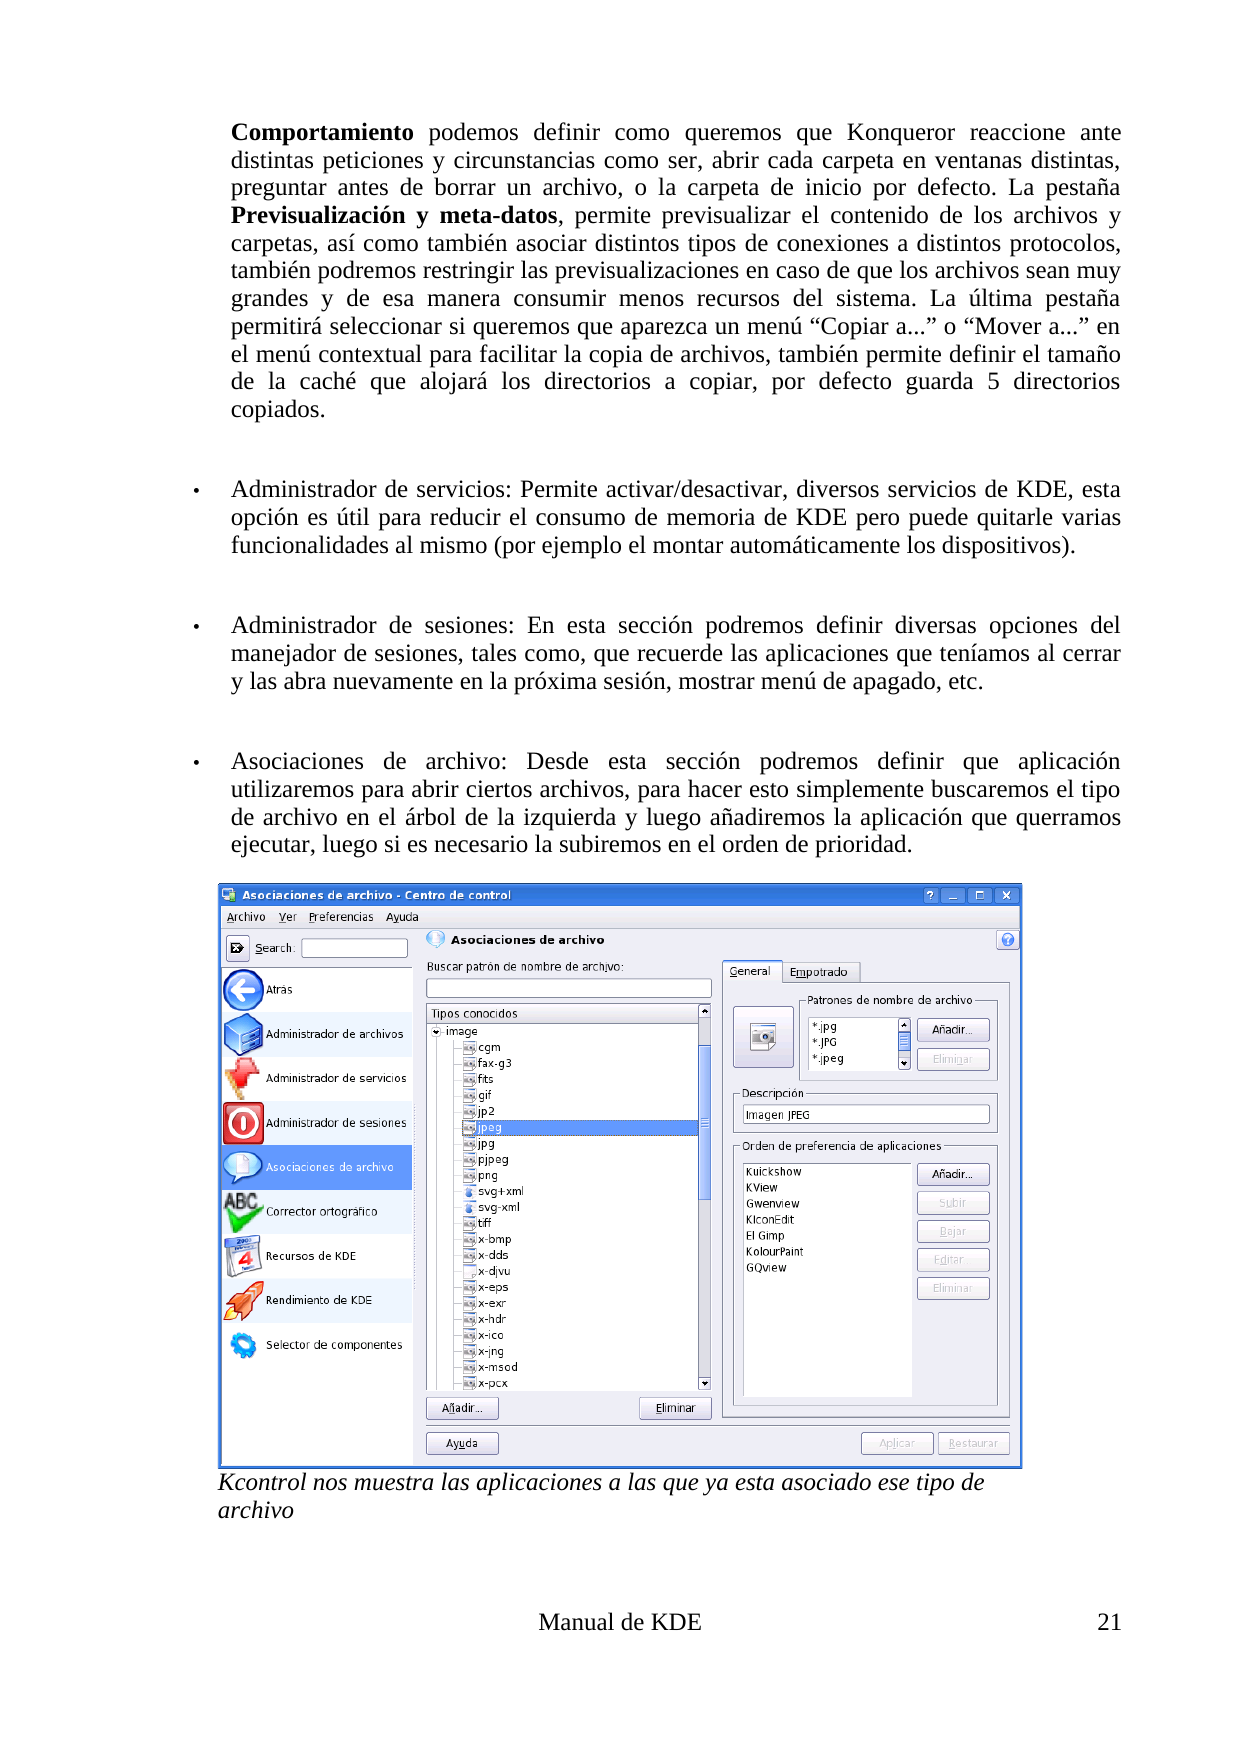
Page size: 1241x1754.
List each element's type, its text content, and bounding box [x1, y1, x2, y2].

picture [217, 883, 1023, 1469]
list Administrador de sesiones: En esta sección podremos definir diversas opciones del manejador de sesiones, tales como, que recuerde las aplicaciones que teníamos al cerrar y las abra nuevamente en la próxima sesión, mostrar menú de apagado, etc. [193, 611, 1122, 694]
list Comportamiento podemos definir como queremos que Konqueror reaccione ante distintas peticiones y circunstancias como ser, abrir cada carpeta en ventanas distintas, preguntar antes de borrar un archivo, o la carpeta de inicio por defecto. La pestaña Previsualización y meta-datos, permite previsualizar el contenido de los archivos y carpetas, así como también asociar distintos tipos de conexiones a distintos protocolos, también podremos restringir las previsualizaciones en caso de que los archivos sean muy grandes y de esa manera consumir menos recursos del sistema. La última pestaña permitirá seleccionar si queremos que aparezca un menú “Copiar a...” o “Mover a...” en el menú contextual para facilitar la copia de archivos, también permite definir el tamaño de la caché que alojará los directorios a copiar, por defecto guarda 5 directorios copiados. [193, 118, 1122, 423]
list Asociaciones de archivo: Desde esta sección podremos definir que aplicación utilizaremos para abrir ciertos archivos, para hacer esto simplemente buscaremos el tipo de archivo en el árbol de la izquierda y luego añadiremos la aplicación que querramos ejecutar, luego si es necesario la subiremos en el orden de prioridad. [193, 747, 1122, 858]
text Kcontrol nos muestra las aplicaciones a las que ya esta asociado ese tipo de archivo [218, 1469, 1022, 1524]
list Administrador de servicios: Permite activar/desactivar, diversos servicios de KDE, esta opción es útil para reducir el consumo de memoria de KDE pero puede quitarle varias funcionalidades al mismo (por ejemplo el montar automáticamente los dispositivos). [193, 476, 1122, 559]
